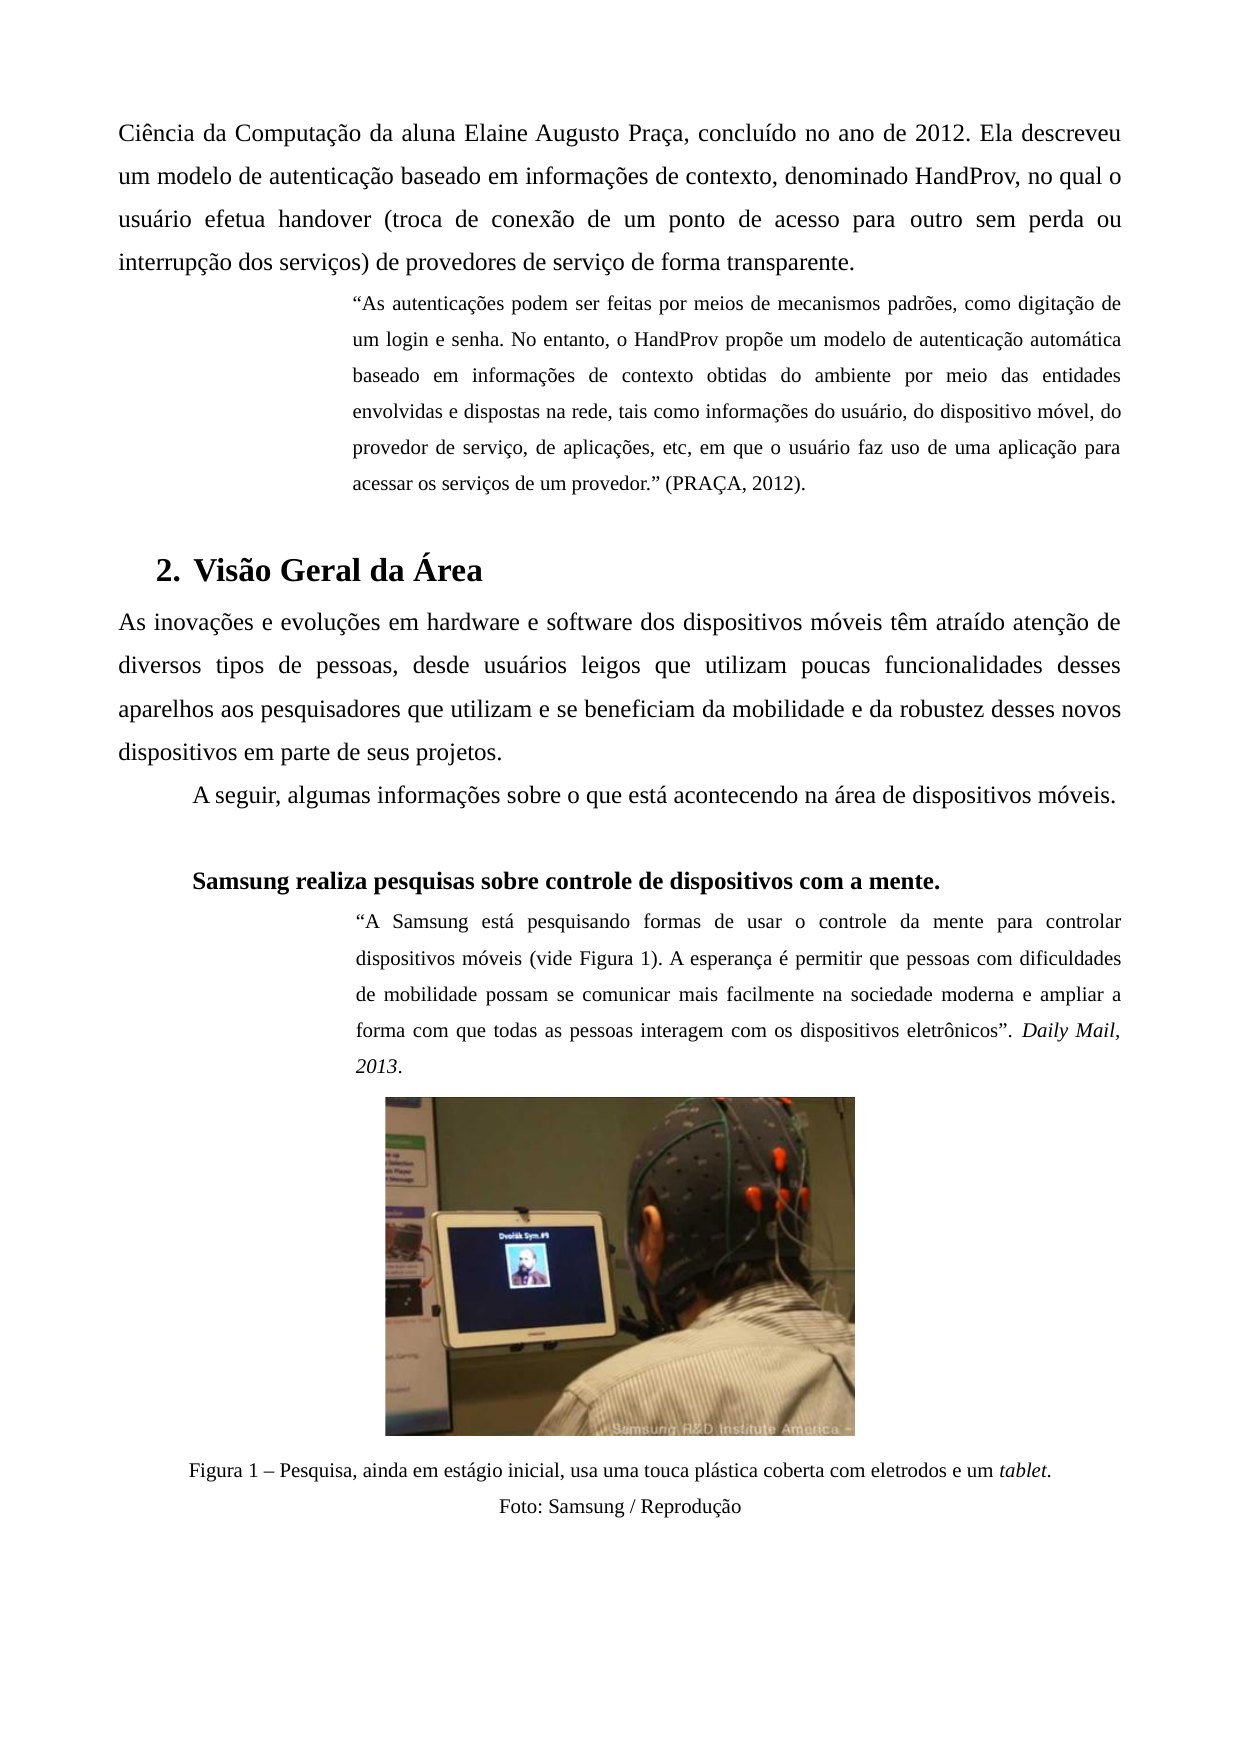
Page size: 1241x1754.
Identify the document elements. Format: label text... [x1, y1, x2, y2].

text Ciência da Computação da aluna Elaine Augusto Praça, concluído no ano de 2012. Ela descreveu um modelo de autenticação baseado em informações de contexto, denominado HandProv, no qual o usuário efetua handover (troca de conexão de um ponto de acesso para outro sem perda ou interrupção dos serviços) de provedores de serviço de forma transparente. [118, 118, 1122, 276]
text Samsung realiza pesquisas sobre controle de dispositivos com a mente. [118, 866, 1122, 895]
text Foto: Samsung / Reprodução [118, 1493, 1122, 1518]
text Figura 1 – Pesquisa, ainda em estágio inicial, usa uma touca plástica coberta com eletrodos e um tablet. [118, 1457, 1122, 1482]
text “As autenticações podem ser feitas por meios de mecanismos padrões, como digitação de um login e senha. No entanto, o HandProv propõe um modelo de autenticação automática baseado em informações de contexto obtidas do ambiente por meio das entidades envolvidas e dispostas na rede, tais como informações do usuário, do dispositivo móvel, do provedor de serviço, de aplicações, etc, em que o usuário faz uso de uma aplicação para acessar os serviços de um provedor.” (PRAÇA, 2012). [352, 291, 1122, 495]
picture [385, 1097, 855, 1436]
text As inovações e evoluções em hardware e software dos dispositivos móveis têm atraído atenção de diversos tipos de pessoas, desde usuários leigos que utilizam poucas funcionalidades desses aparelhos aos pesquisadores que utilizam e se beneficiam da mobilidade e da robustez desses novos dispositivos em parte de seus projetos. [118, 607, 1122, 766]
text A seguir, algumas informações sobre o que está acontecendo na área de dispositivos móveis. [118, 780, 1122, 809]
list Visão Geral da Área [156, 550, 1122, 588]
text “A Samsung está pesquisando formas de usar o controle da mente para controlar dispositivos móveis (vide Figura 1). A esperança é permitir que pessoas com dificuldades de mobilidade possam se comunicar mais facilmente na sociedade moderna e ampliar a forma com que todas as pessoas interagem com os dispositivos eletrônicos”. Daily Mail, 2013. [356, 909, 1122, 1078]
